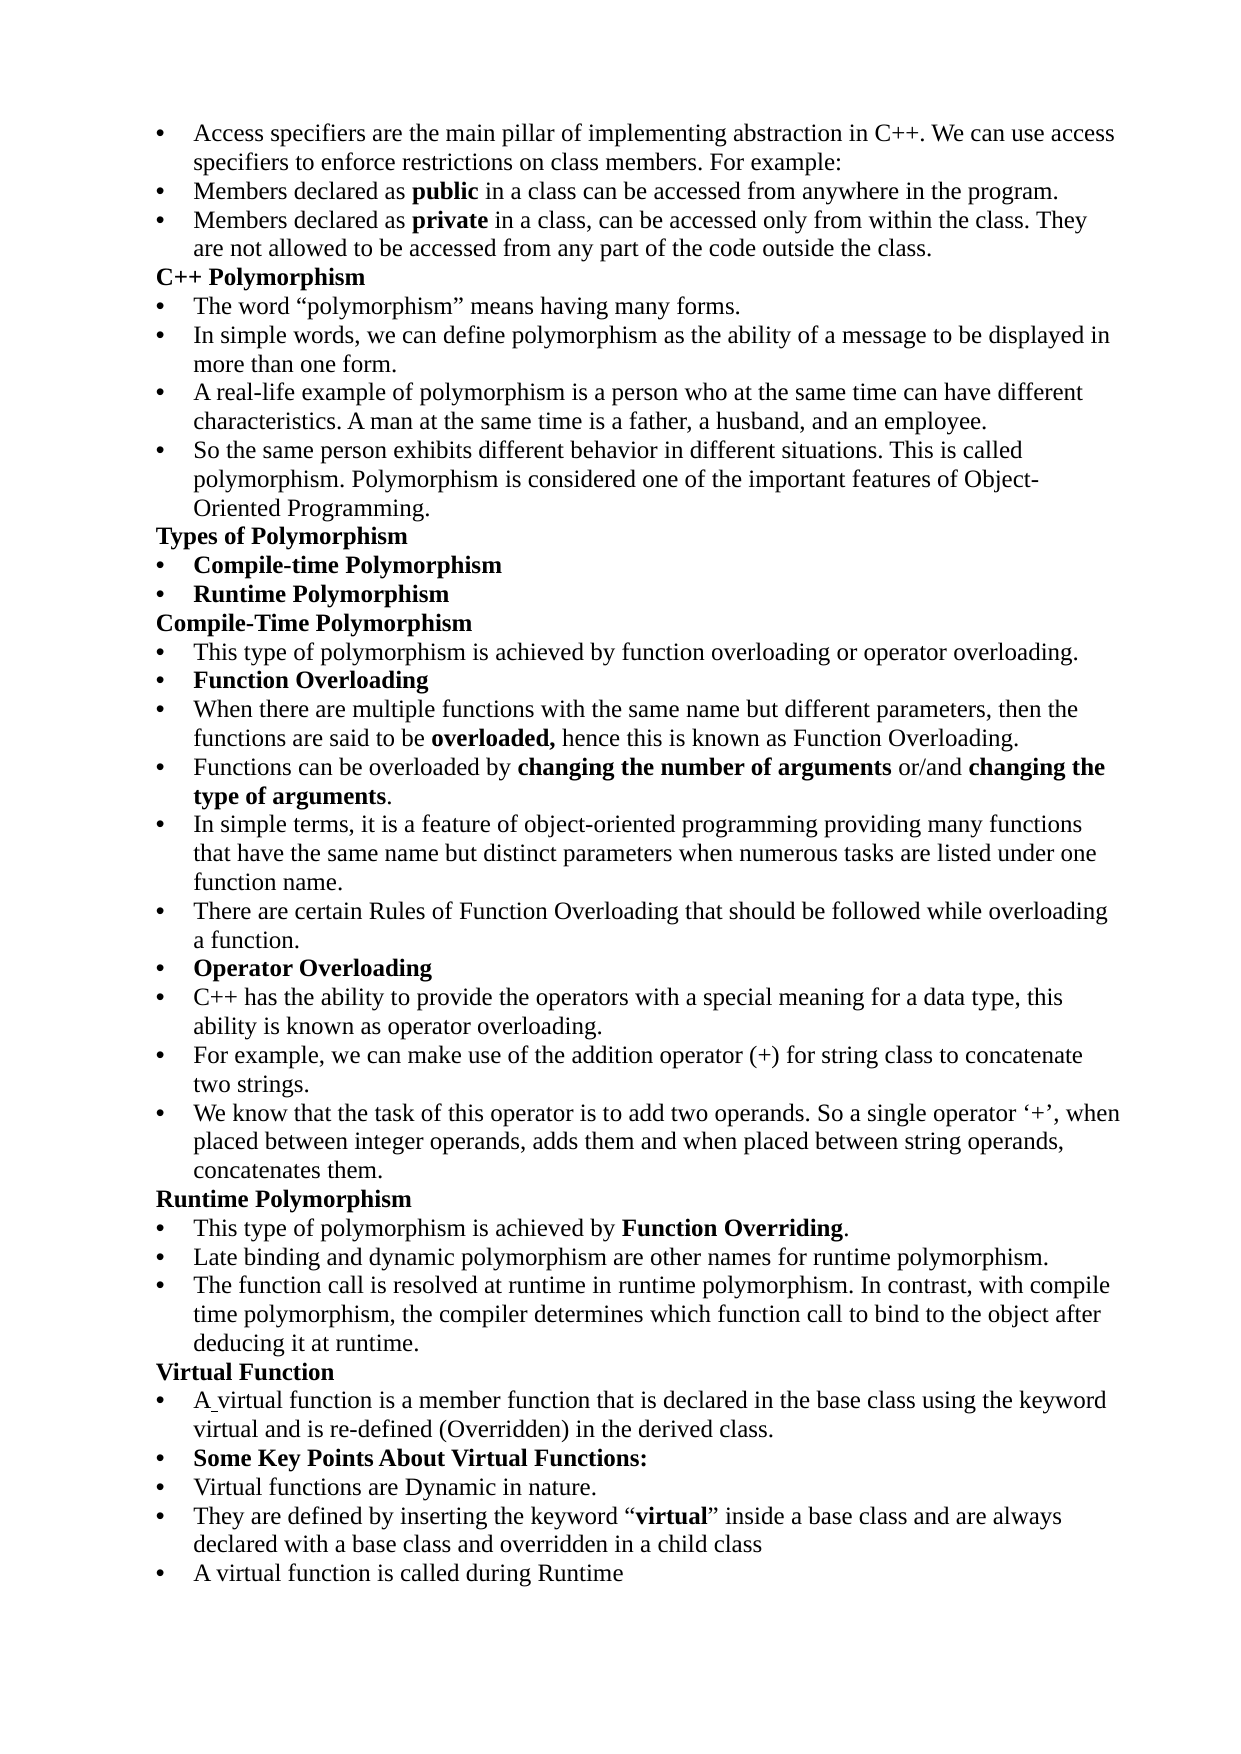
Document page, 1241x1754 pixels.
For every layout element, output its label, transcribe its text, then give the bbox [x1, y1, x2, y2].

list Late binding and dynamic polymorphism are other names for runtime polymorphism. [156, 1241, 1122, 1270]
list A virtual function is called during Runtime [156, 1558, 1122, 1587]
list Members declared as public in a class can be accessed from anywhere in the program. [156, 176, 1122, 204]
list Runtime Polymorphism [156, 579, 1122, 608]
list Operator Overloading [156, 953, 1122, 982]
list Members declared as private in a class, can be accessed only from within the class. They are not allowed to be accessed from any part of the code outside the class. [156, 204, 1122, 262]
list There are certain Rules of Function Overloading that should be followed while overloading a function. [156, 896, 1122, 953]
list Compile-time Polymorphism [156, 550, 1122, 579]
list In simple words, we can define polymorphism as the ability of a message to be displayed in more than one form. [156, 320, 1122, 377]
list Virtual functions are Dynamic in nature. [156, 1472, 1122, 1501]
list A real-life example of polymorphism is a person who at the same time can have different characteristics. A man at the same time is a father, a husband, and an employee. [156, 377, 1122, 435]
list For example, we can make use of the addition operator (+) for string class to concatenate two strings. [156, 1040, 1122, 1097]
list In simple terms, it is a feature of object-oriented programming providing many functions that have the same name but distinct parameters when numerous tasks are listed under one function name. [156, 809, 1122, 896]
list This type of polymorphism is achieved by Function Overriding. [156, 1213, 1122, 1241]
list This type of polymorphism is achieved by function overloading or operator overloading. [156, 637, 1122, 665]
text Virtual Function [156, 1357, 1122, 1385]
list Functions can be overloaded by changing the number of arguments or/and changing the type of arguments. [156, 752, 1122, 809]
list So the same person exhibits different behavior in different situations. This is called polymorphism. Polymorphism is considered one of the important features of Object-Oriented Programming. [156, 435, 1122, 521]
list The function call is resolved at runtime in runtime polymorphism. In contrast, with compile time polymorphism, the compiler determines which function call to bind to the object after deducing it at runtime. [156, 1270, 1122, 1357]
list We know that the task of this operator is to add two operands. So a single operator ‘+’, when placed between integer operands, adds them and when placed between string operands, concatenates them. [156, 1097, 1122, 1184]
list They are defined by inserting the keyword “virtual” inside a base class and are always declared with a base class and overridden in a child class [156, 1501, 1122, 1558]
list Some Key Points About Virtual Functions: [156, 1443, 1122, 1472]
text Compile-Time Polymorphism [156, 608, 1122, 637]
text Runtime Polymorphism [156, 1184, 1122, 1213]
list C++ has the ability to provide the operators with a special meaning for a data type, this ability is known as operator overloading. [156, 982, 1122, 1040]
text Types of Polymorphism [156, 521, 1122, 550]
list Function Overloading [156, 665, 1122, 694]
list The word “polymorphism” means having many forms. [156, 291, 1122, 320]
list A virtual function is a member function that is declared in the base class using the keyword virtual and is re-defined (Overridden) in the derived class. [156, 1385, 1122, 1443]
list Access specifiers are the main pillar of implementing abstraction in C++. We can use access specifiers to enforce restrictions on class members. For example: [156, 118, 1122, 176]
text C++ Polymorphism [156, 262, 1122, 291]
list When there are multiple functions with the same name but different parameters, then the functions are said to be overloaded, hence this is known as Function Overloading. [156, 694, 1122, 752]
